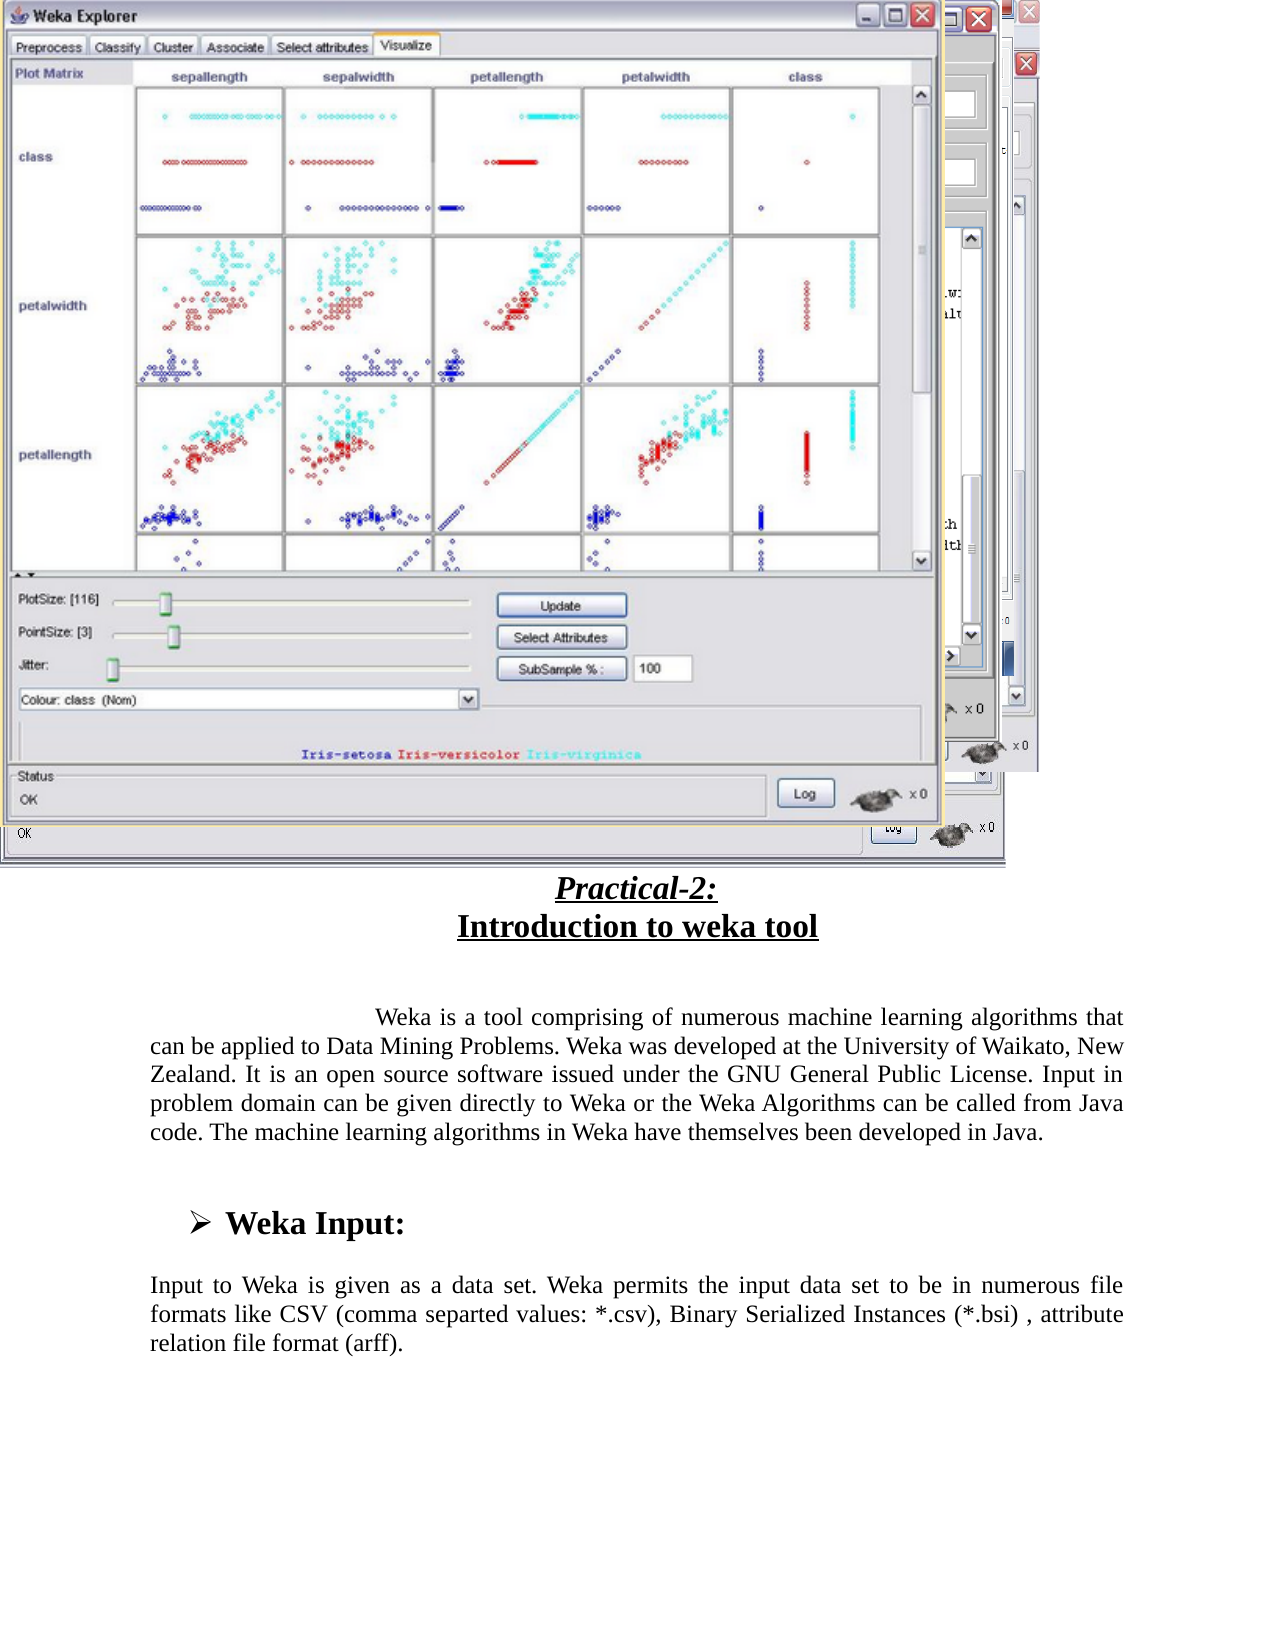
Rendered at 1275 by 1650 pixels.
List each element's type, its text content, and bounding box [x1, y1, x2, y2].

list Weka Input: [187, 1203, 1125, 1242]
text Practical-2: [150, 179, 1125, 906]
text Weka is a tool comprising of numerous machine learning algorithms that can be applied to Data Mining Problems. Weka was developed at the University of Waikato, New Zealand. It is an open source software issued under the GNU General Public License. Input in problem domain can be given directly to Weka or the Weka Algorithms can be called from Java code. The machine learning algorithms in Weka have themselves been developed in Java. [150, 1002, 1125, 1146]
text Introduction to weka tool [150, 906, 1125, 944]
text Input to Weka is given as a data set. Weka permits the input data set to be in numerous file formats like CSV (comma separted values: *.csv), Binary Serialized Instances (*.bsi) , attribute relation file format (arff). [150, 1270, 1125, 1357]
picture [0, 0, 1014, 827]
